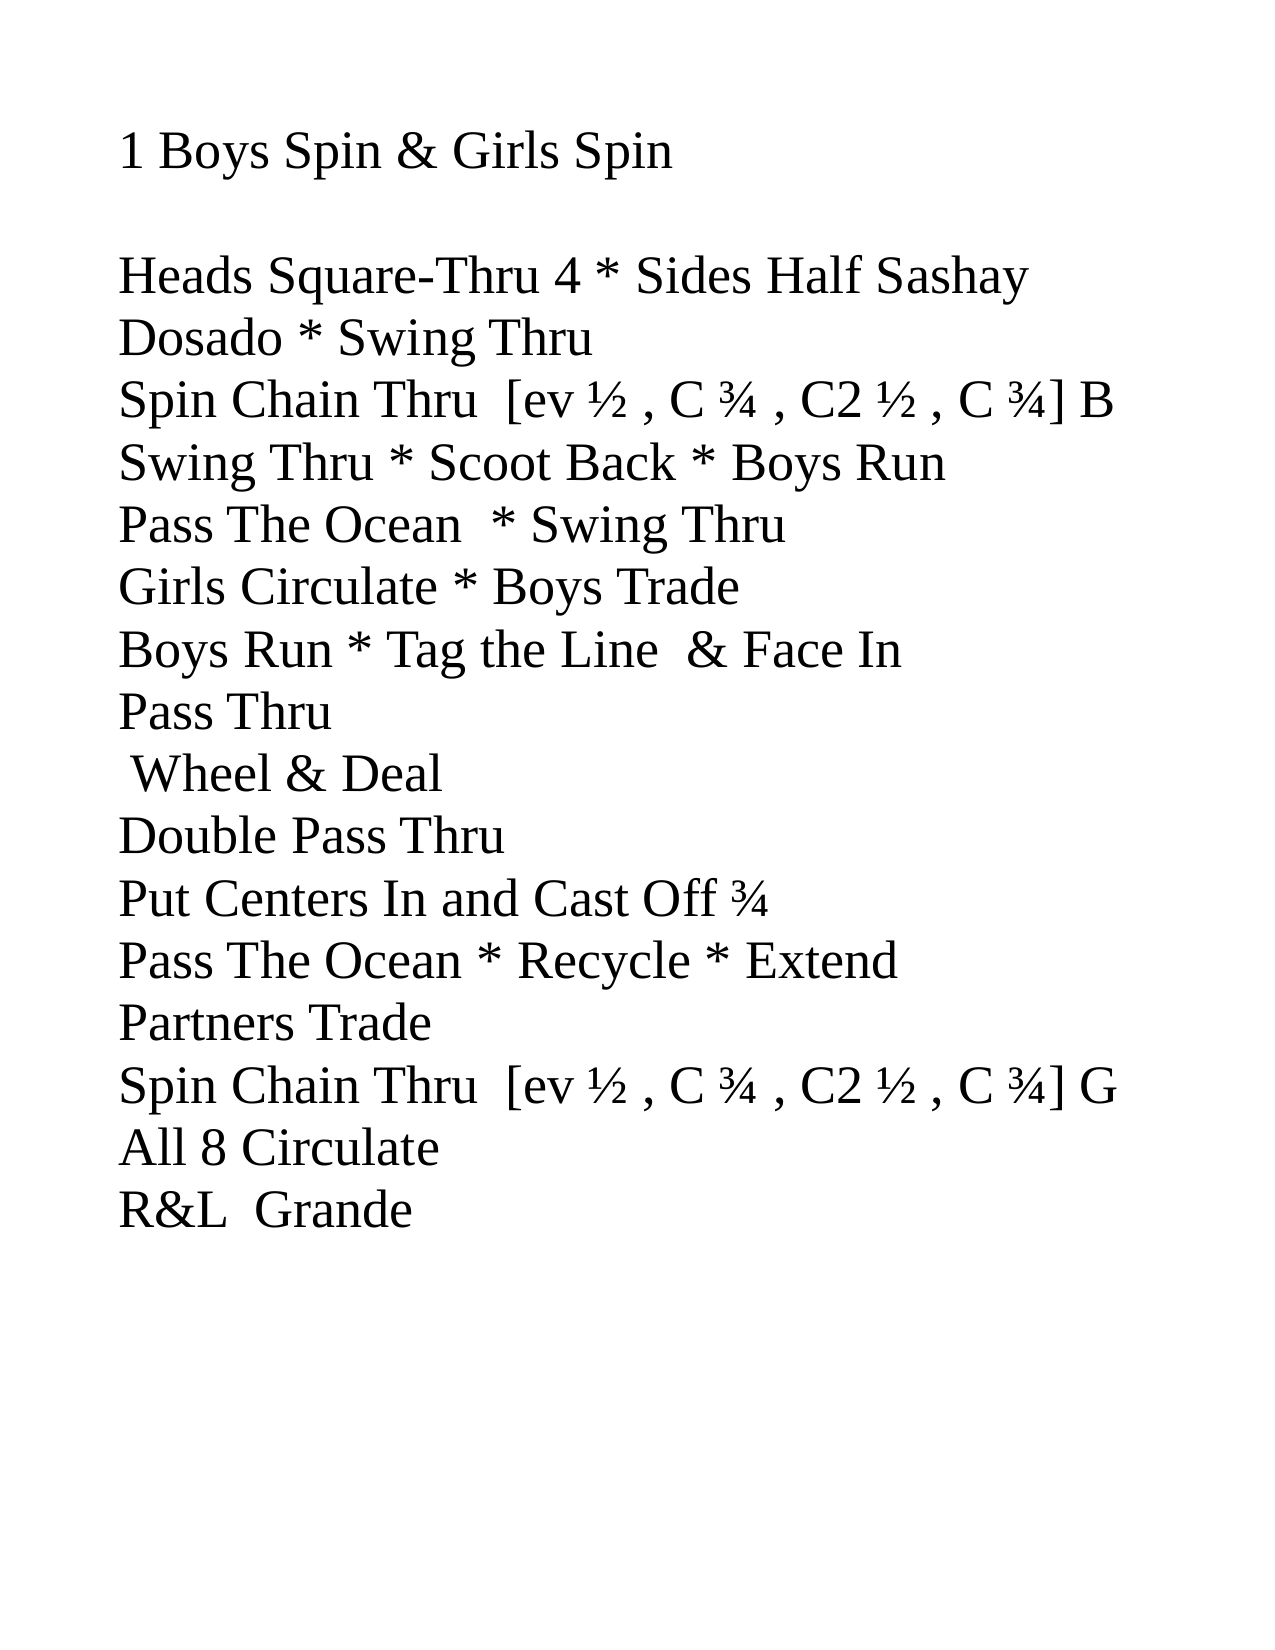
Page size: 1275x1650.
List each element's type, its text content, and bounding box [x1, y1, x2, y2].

text All 8 Circulate [118, 1115, 1157, 1177]
text Boys Run * Tag the Line & Face In [118, 616, 1157, 679]
text Heads Square-Thru 4 * Sides Half Sashay [118, 243, 1157, 305]
text Pass The Ocean * Recycle * Extend [118, 928, 1157, 990]
text Dosado * Swing Thru [118, 305, 1157, 367]
text Pass The Ocean * Swing Thru [118, 492, 1157, 554]
text Double Pass Thru [118, 803, 1157, 866]
text Girls Circulate * Boys Trade [118, 554, 1157, 616]
text Pass Thru [118, 679, 1157, 741]
text 1 Boys Spin & Girls Spin [118, 118, 1157, 180]
text Wheel & Deal [118, 741, 1157, 803]
text Partners Trade [118, 990, 1157, 1052]
text Swing Thru * Scoot Back * Boys Run [118, 429, 1157, 492]
text Put Centers In and Cast Off ¾ [118, 866, 1157, 928]
text R&L Grande [118, 1177, 1157, 1239]
text Spin Chain Thru [ev ½ , C ¾ , C2 ½ , C ¾] B [118, 367, 1157, 429]
text Spin Chain Thru [ev ½ , C ¾ , C2 ½ , C ¾] G [118, 1052, 1157, 1115]
